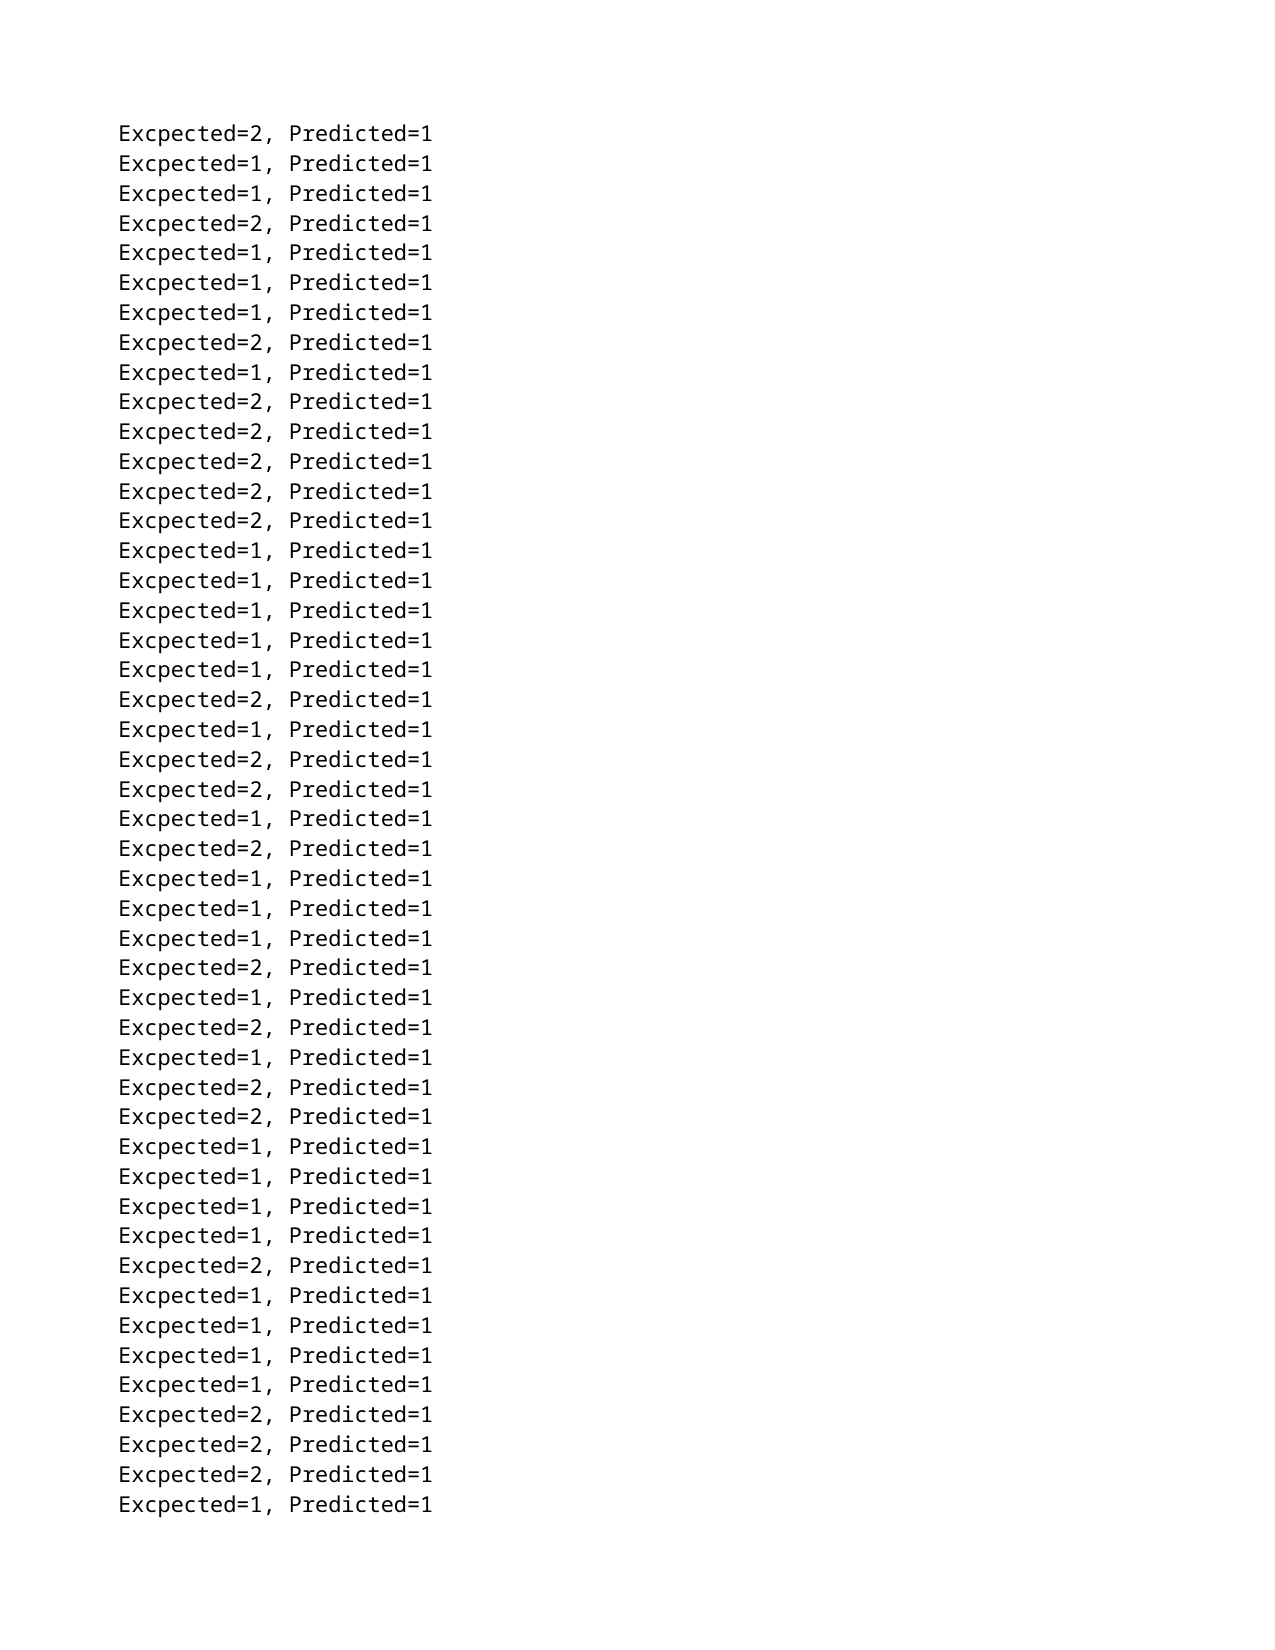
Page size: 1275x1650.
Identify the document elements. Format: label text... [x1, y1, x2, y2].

text Excpected=1, Predicted=1 [118, 1131, 1157, 1161]
text Excpected=2, Predicted=1 [118, 327, 1157, 356]
text Excpected=1, Predicted=1 [118, 1280, 1157, 1310]
text Excpected=1, Predicted=1 [118, 893, 1157, 922]
text Excpected=1, Predicted=1 [118, 267, 1157, 297]
text Excpected=1, Predicted=1 [118, 654, 1157, 684]
text Excpected=1, Predicted=1 [118, 148, 1157, 178]
text Excpected=2, Predicted=1 [118, 118, 1157, 148]
text Excpected=2, Predicted=1 [118, 744, 1157, 773]
text Excpected=2, Predicted=1 [118, 446, 1157, 476]
text Excpected=1, Predicted=1 [118, 1339, 1157, 1369]
text Excpected=2, Predicted=1 [118, 1071, 1157, 1101]
text Excpected=2, Predicted=1 [118, 833, 1157, 863]
text Excpected=1, Predicted=1 [118, 535, 1157, 565]
text Excpected=1, Predicted=1 [118, 178, 1157, 207]
text Excpected=1, Predicted=1 [118, 1369, 1157, 1399]
text Excpected=1, Predicted=1 [118, 356, 1157, 386]
text Excpected=2, Predicted=1 [118, 1459, 1157, 1488]
text Excpected=1, Predicted=1 [118, 1161, 1157, 1191]
text Excpected=2, Predicted=1 [118, 684, 1157, 714]
text Excpected=1, Predicted=1 [118, 1488, 1157, 1518]
text Excpected=2, Predicted=1 [118, 773, 1157, 803]
text Excpected=1, Predicted=1 [118, 1042, 1157, 1071]
text Excpected=2, Predicted=1 [118, 1012, 1157, 1042]
text Excpected=2, Predicted=1 [118, 476, 1157, 505]
text Excpected=2, Predicted=1 [118, 952, 1157, 982]
text Excpected=1, Predicted=1 [118, 624, 1157, 654]
text Excpected=1, Predicted=1 [118, 1220, 1157, 1250]
text Excpected=2, Predicted=1 [118, 1399, 1157, 1429]
text Excpected=1, Predicted=1 [118, 297, 1157, 327]
text Excpected=1, Predicted=1 [118, 803, 1157, 833]
text Excpected=2, Predicted=1 [118, 416, 1157, 446]
text Excpected=2, Predicted=1 [118, 386, 1157, 416]
text Excpected=1, Predicted=1 [118, 565, 1157, 595]
text Excpected=1, Predicted=1 [118, 714, 1157, 744]
text Excpected=2, Predicted=1 [118, 1429, 1157, 1459]
text Excpected=1, Predicted=1 [118, 922, 1157, 952]
text Excpected=2, Predicted=1 [118, 505, 1157, 535]
text Excpected=1, Predicted=1 [118, 595, 1157, 624]
text Excpected=2, Predicted=1 [118, 1101, 1157, 1131]
text Excpected=1, Predicted=1 [118, 237, 1157, 267]
text Excpected=1, Predicted=1 [118, 863, 1157, 893]
text Excpected=2, Predicted=1 [118, 1250, 1157, 1280]
text Excpected=2, Predicted=1 [118, 207, 1157, 237]
text Excpected=1, Predicted=1 [118, 1310, 1157, 1339]
text Excpected=1, Predicted=1 [118, 1191, 1157, 1220]
text Excpected=1, Predicted=1 [118, 982, 1157, 1012]
